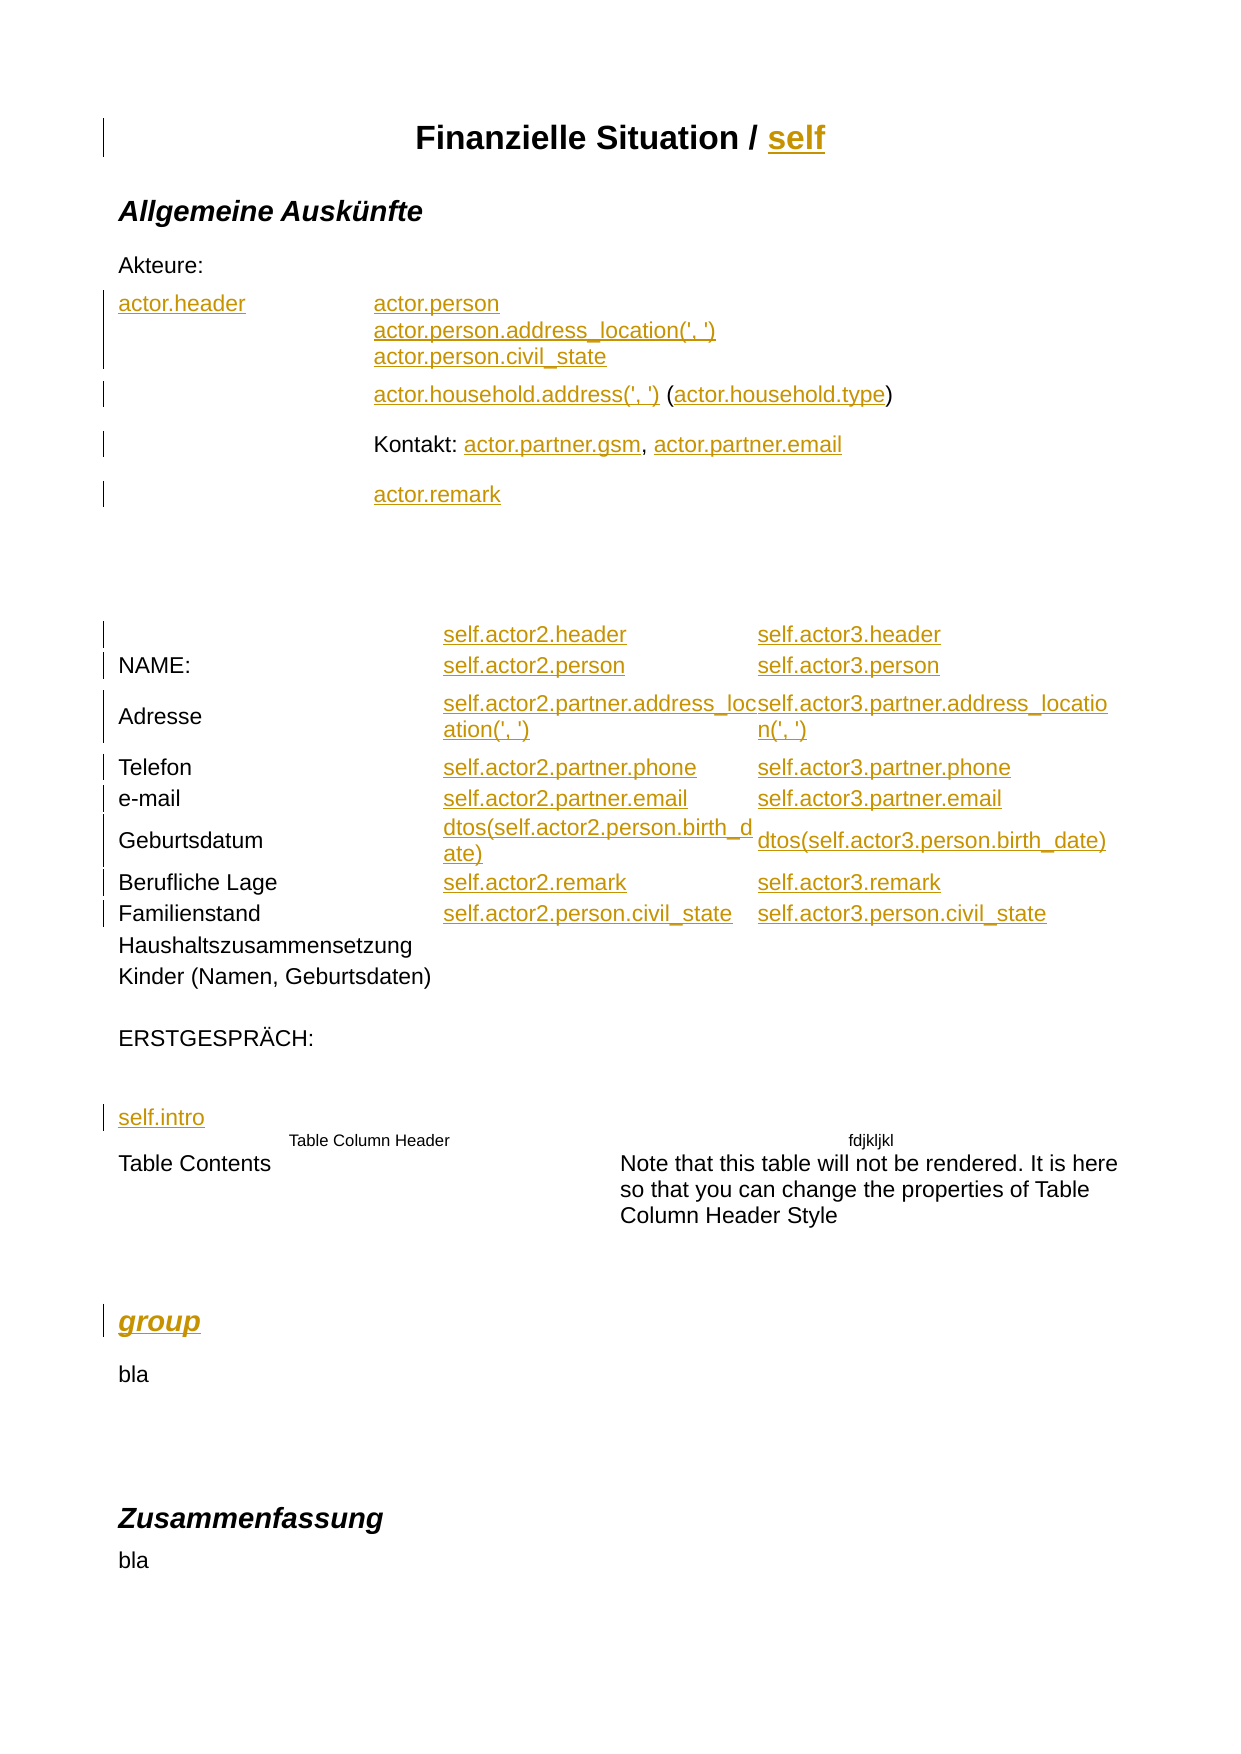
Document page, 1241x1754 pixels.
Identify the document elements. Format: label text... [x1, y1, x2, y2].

subtitle group [118, 1304, 1122, 1337]
table_cell Note that this table will not be rendered. It is here so that you can change the properties of Table Column Header Style [620, 1150, 1122, 1229]
table_cell dtos(self.actor2.person.birth_date) [443, 814, 757, 867]
table_cell self.actor3.remark [757, 867, 1120, 898]
table_cell [757, 929, 1120, 961]
table_cell self.actor2.partner.email [443, 783, 757, 814]
table_header actor.person actor.person.address_location(', ') actor.person.civil_state actor.household.address(', ') (actor.household.type) Kontakt: actor.partner.gsm, actor.partner.email actor.remark [373, 290, 1122, 519]
table_cell [443, 929, 757, 961]
table_cell Haushaltszusammensetzung [118, 929, 443, 961]
text Akteure: [118, 252, 1122, 278]
table_cell self.actor3.person.civil_state [757, 898, 1120, 929]
table_cell self.actor2.person [443, 650, 757, 681]
table_header Table Column Header [118, 1131, 620, 1150]
text bla [118, 1361, 1122, 1388]
table_cell dtos(self.actor3.person.birth_date) [757, 814, 1120, 867]
table_cell self.actor2.partner.address_loc [443, 681, 757, 713]
table_cell Table Contents [118, 1150, 620, 1229]
table_header self.actor3.header [757, 619, 1120, 650]
table_cell self.actor3.person [757, 650, 1120, 681]
table_cell Familienstand [118, 898, 443, 929]
table_header fdjkljkl [620, 1131, 1122, 1150]
table_cell [757, 961, 1120, 992]
text self.intro [118, 1104, 1122, 1131]
table_cell self.actor3.partner.phone [757, 752, 1120, 783]
table_cell ERSTGESPRÄCH: [118, 1023, 443, 1054]
table_cell self.actor3.partner.email [757, 783, 1120, 814]
table_cell Telefon [118, 752, 443, 783]
table_cell [443, 992, 757, 1023]
table_cell Kinder (Namen, Geburtsdaten) [118, 961, 443, 992]
table_cell [443, 1023, 757, 1054]
table_cell self.actor2.remark [443, 867, 757, 898]
table_cell Geburtsdatum [118, 814, 443, 867]
table_cell NAME: [118, 650, 443, 681]
subtitle Finanzielle Situation / self [118, 118, 1122, 157]
subtitle Allgemeine Auskünfte [118, 194, 1122, 228]
table_cell self.actor2.person.civil_state [443, 898, 757, 929]
table_cell ation(', ') [443, 714, 757, 752]
table_cell self.actor3.partner.address_location(', ') [757, 681, 1120, 752]
text bla [118, 1547, 1122, 1573]
table_cell self.actor2.partner.phone [443, 752, 757, 783]
table_cell [118, 992, 443, 1023]
table_header actor.header [118, 290, 373, 519]
table_cell [757, 992, 1120, 1023]
table_header self.actor2.header [443, 619, 757, 650]
table_cell e-mail [118, 783, 443, 814]
table_cell Adresse [118, 681, 443, 752]
table_cell Berufliche Lage [118, 867, 443, 898]
table_cell [443, 961, 757, 992]
subtitle Zusammenfassung [118, 1501, 1122, 1534]
table_cell [757, 1023, 1120, 1054]
table_header [118, 619, 443, 650]
